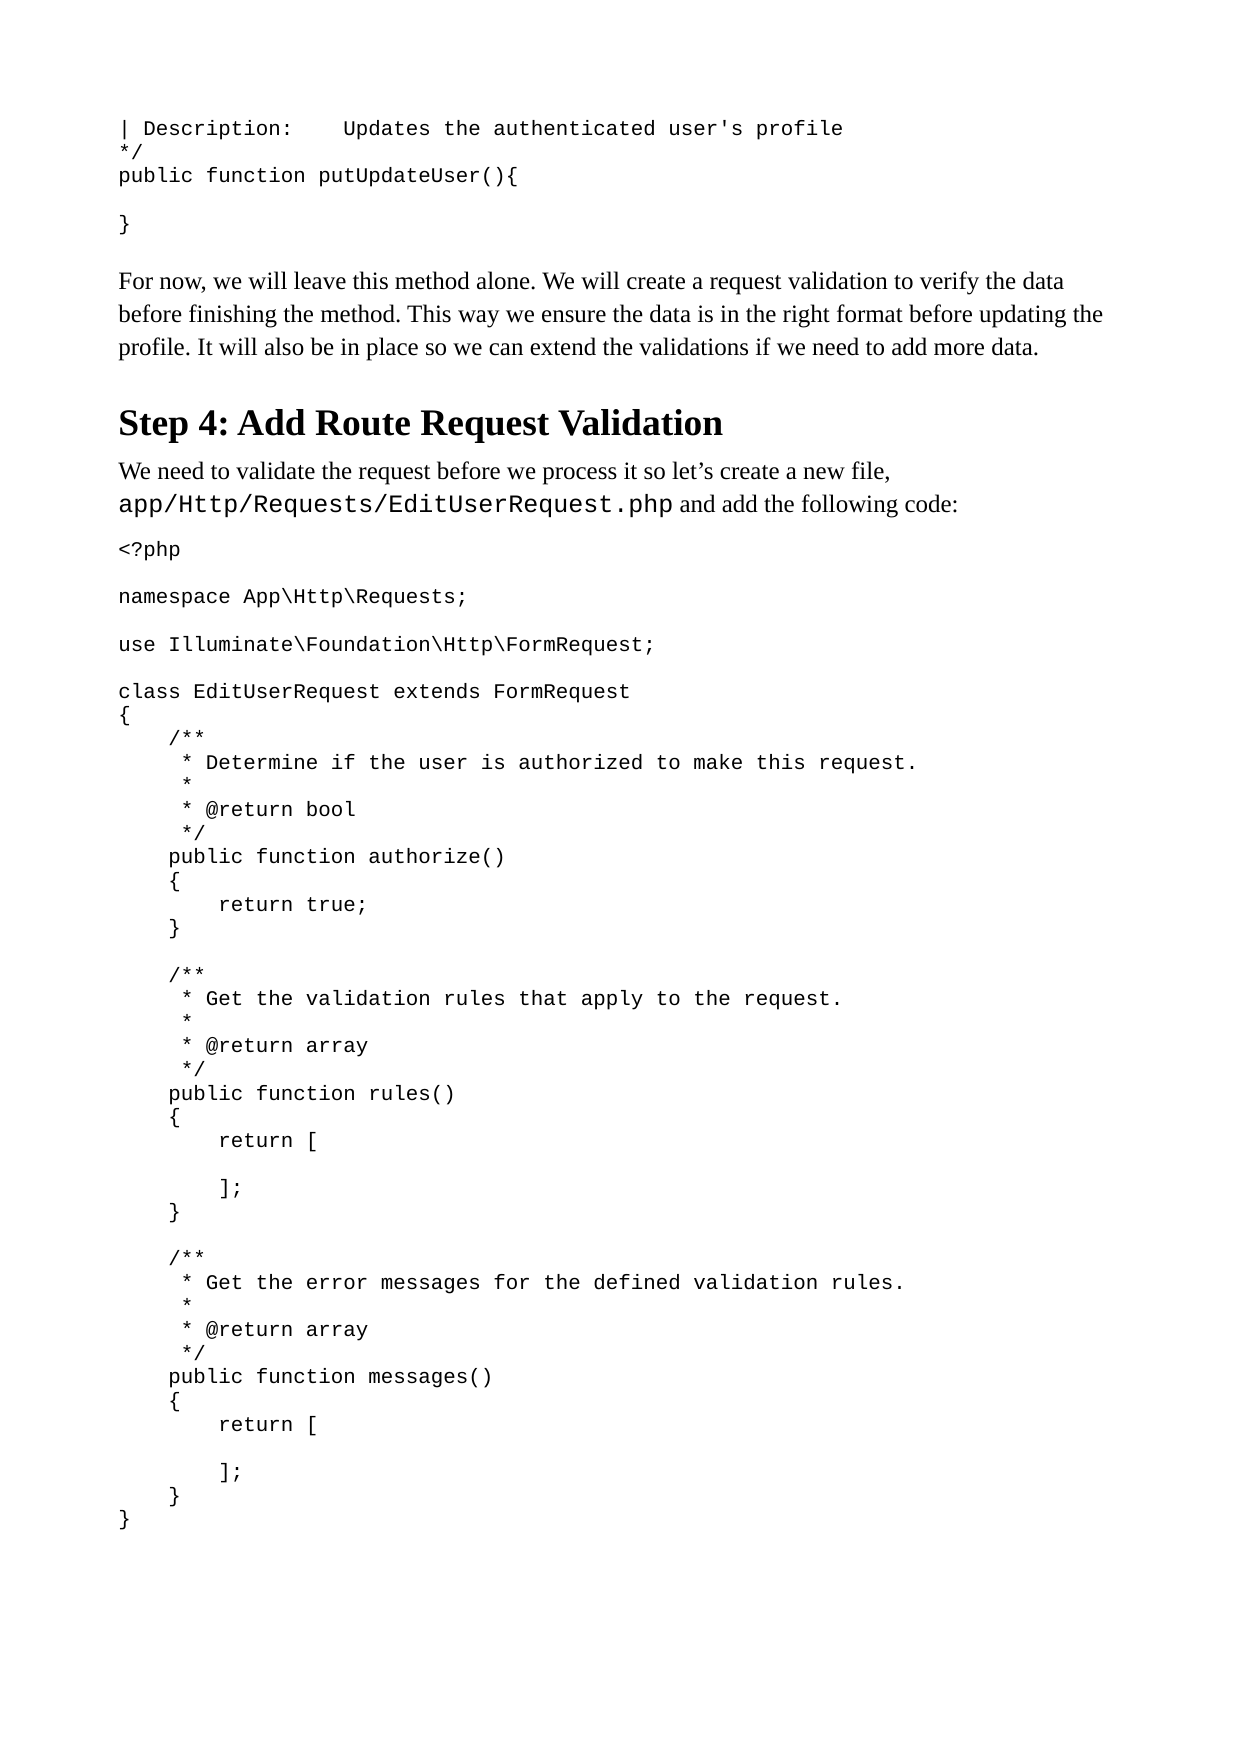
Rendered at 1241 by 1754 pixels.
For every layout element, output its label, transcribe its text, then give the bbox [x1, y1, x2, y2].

text /** [118, 728, 1122, 752]
text ]; [118, 1461, 1122, 1485]
text { [118, 1390, 1122, 1414]
text */ [118, 142, 1122, 165]
subtitle Step 4: Add Route Request Validation [118, 400, 1122, 443]
text <?php [118, 539, 1122, 563]
text We need to validate the request before we process it so let’s create a new file, app/Http/Requests/EditUserRequest.php and add the following code: [118, 456, 1122, 520]
text ]; [118, 1177, 1122, 1201]
text * Determine if the user is authorized to make this request. [118, 752, 1122, 775]
text */ [118, 1343, 1122, 1367]
text * [118, 1296, 1122, 1319]
text * Get the validation rules that apply to the request. [118, 988, 1122, 1012]
text class EditUserRequest extends FormRequest [118, 681, 1122, 704]
text * Get the error messages for the defined validation rules. [118, 1272, 1122, 1296]
text */ [118, 823, 1122, 846]
text public function authorize() [118, 846, 1122, 870]
text For now, we will leave this method alone. We will create a request validation to verify the data before finishing the method. This way we ensure the data is in the right format before updating the profile. It will also be in place so we can extend the validations if we need to add more data. [118, 266, 1122, 361]
text } [118, 213, 1122, 236]
text /** [118, 964, 1122, 988]
text { [118, 1106, 1122, 1130]
text public function messages() [118, 1367, 1122, 1390]
text public function putUpdateUser(){ [118, 165, 1122, 189]
text */ [118, 1059, 1122, 1083]
text | Description: Updates the authenticated user's profile [118, 118, 1122, 142]
text public function rules() [118, 1083, 1122, 1106]
text } [118, 1485, 1122, 1508]
text return [ [118, 1130, 1122, 1154]
text return true; [118, 894, 1122, 917]
text } [118, 1508, 1122, 1532]
text * [118, 1012, 1122, 1036]
text } [118, 1201, 1122, 1225]
text * [118, 775, 1122, 799]
text { [118, 704, 1122, 728]
text /** [118, 1248, 1122, 1272]
text * @return array [118, 1319, 1122, 1343]
text * @return array [118, 1036, 1122, 1059]
text namespace App\Http\Requests; [118, 586, 1122, 610]
text use Illuminate\Foundation\Http\FormRequest; [118, 633, 1122, 657]
text * @return bool [118, 799, 1122, 823]
text } [118, 917, 1122, 941]
text { [118, 870, 1122, 894]
text return [ [118, 1414, 1122, 1437]
